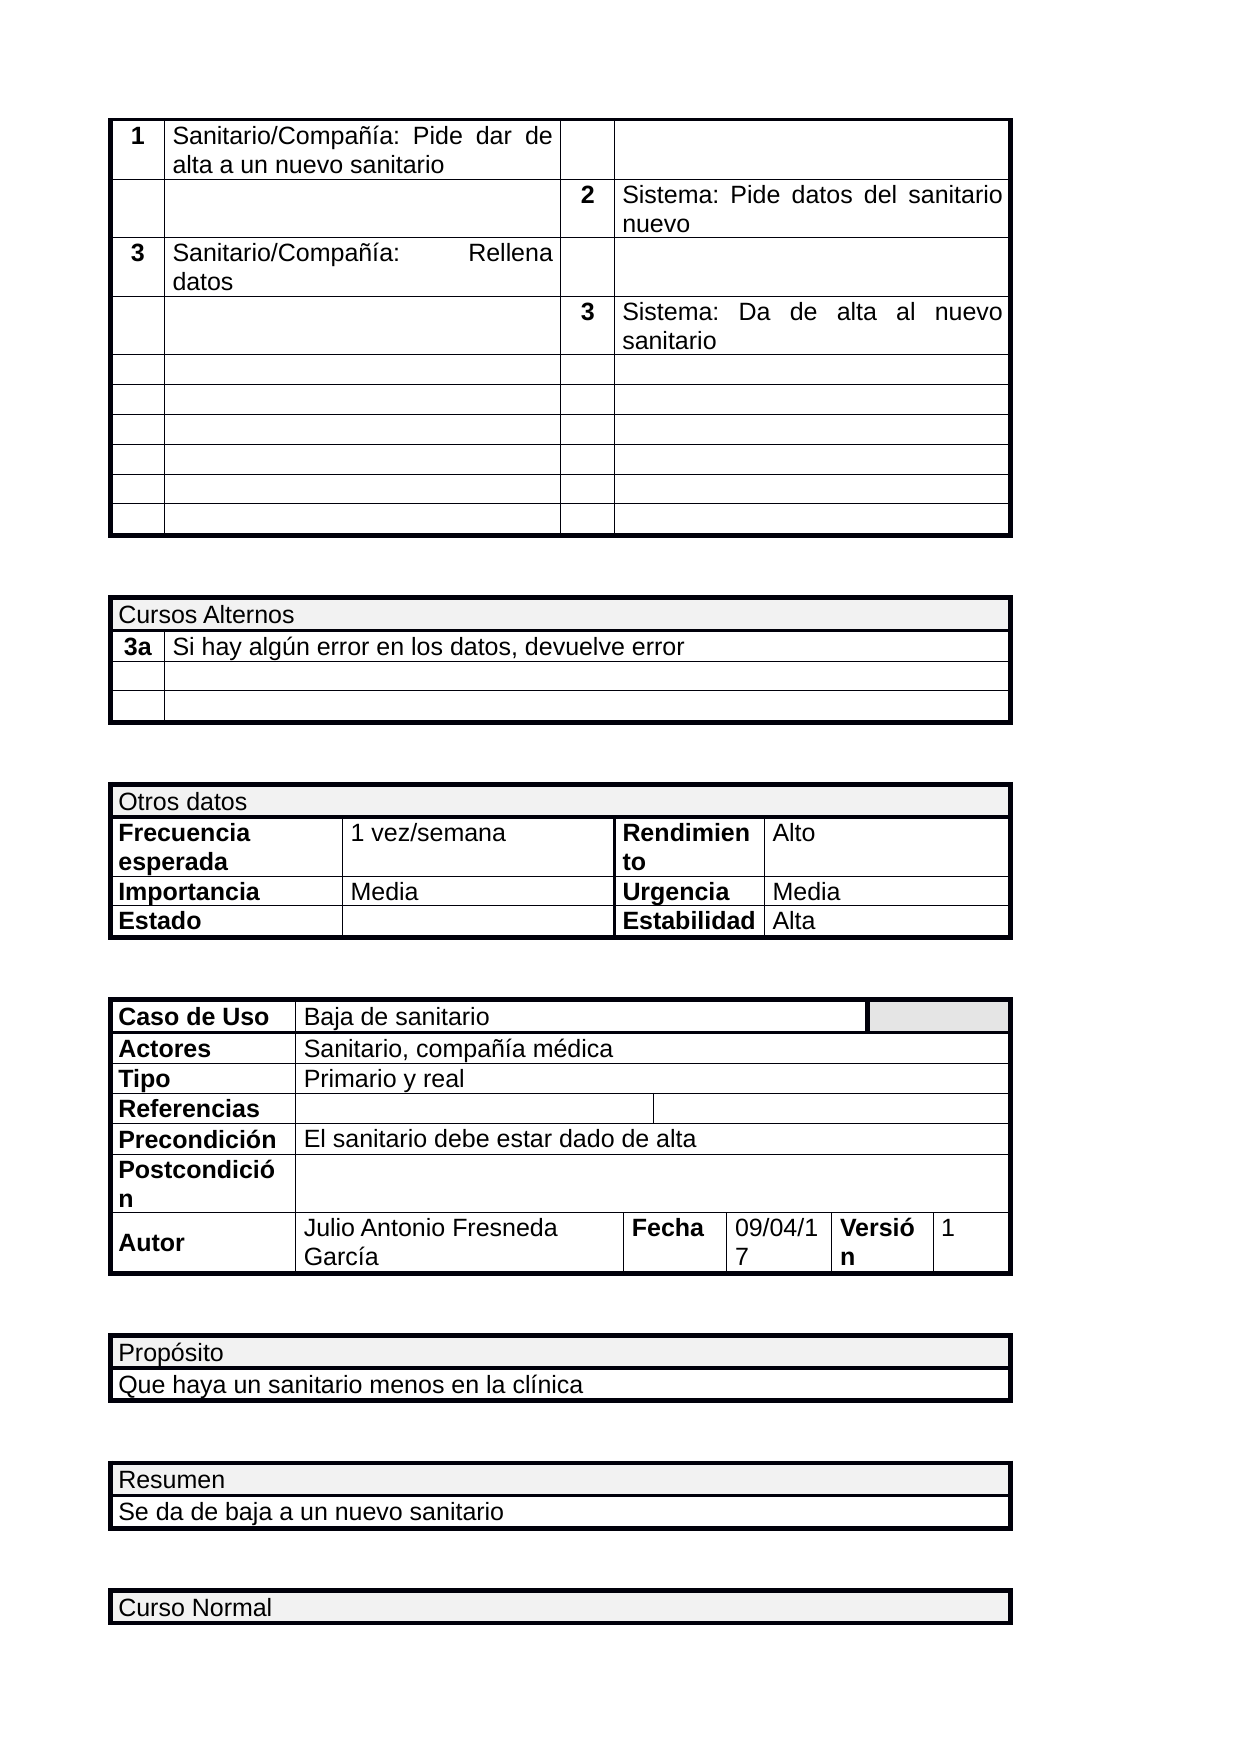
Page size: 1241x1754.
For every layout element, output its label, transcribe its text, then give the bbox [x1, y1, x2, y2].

table_cell Media [765, 877, 1008, 905]
table_cell [113, 297, 164, 354]
table_cell Alta [765, 906, 1008, 935]
table_cell [165, 662, 1008, 690]
table_cell [165, 504, 560, 533]
table_cell [113, 662, 164, 690]
table_cell [165, 691, 1008, 720]
table_cell [165, 415, 560, 444]
table_cell Frecuencia esperada [113, 819, 342, 876]
table_cell [561, 385, 614, 414]
table_cell [615, 445, 1008, 473]
table_cell [113, 415, 164, 444]
table_cell [615, 475, 1008, 503]
table_cell Media [343, 877, 613, 905]
table_cell [165, 475, 560, 503]
table_cell Precondición [113, 1124, 295, 1154]
table_cell 3a [113, 632, 164, 661]
table_cell Actores [113, 1034, 295, 1062]
table_cell 09/04/17 [727, 1213, 831, 1271]
table_cell Importancia [113, 877, 342, 905]
table_cell Julio Antonio Fresneda García [296, 1213, 623, 1271]
table_cell Versión [832, 1213, 933, 1271]
table_header Resumen [113, 1465, 1008, 1494]
table_header [870, 1002, 1008, 1031]
table_cell [561, 415, 614, 444]
table_cell Estabilidad [616, 906, 764, 935]
table_cell Si hay algún error en los datos, devuelve error [165, 632, 1008, 661]
table_cell 3 [113, 238, 164, 296]
table_cell [561, 238, 614, 296]
table_cell 1 [113, 121, 164, 179]
table_cell Primario y real [296, 1064, 1008, 1093]
table_cell Autor [113, 1213, 295, 1271]
table_cell Referencias [113, 1094, 295, 1123]
table_cell [561, 355, 614, 384]
table_cell Que haya un sanitario menos en la clínica [113, 1370, 1008, 1398]
table_cell 1 vez/semana [343, 819, 613, 876]
table_cell [561, 475, 614, 503]
table_cell Sanitario, compañía médica [296, 1034, 1008, 1062]
table_cell Fecha [624, 1213, 726, 1271]
table_header Caso de Uso [113, 1002, 295, 1031]
table_cell [615, 238, 1008, 296]
table_cell Tipo [113, 1064, 295, 1093]
table_cell [615, 121, 1008, 179]
table_header Propósito [113, 1338, 1008, 1366]
table_cell [113, 180, 164, 237]
table_cell Sanitario/Compañía: Pide dar de alta a un nuevo sanitario [165, 121, 560, 179]
table_cell 3 [561, 297, 614, 354]
table_cell Sistema: Pide datos del sanitario nuevo [615, 180, 1008, 237]
table_header Baja de sanitario [296, 1002, 865, 1031]
table_header Cursos Alternos [113, 600, 1008, 629]
table_cell 1 [934, 1213, 1008, 1271]
table_cell [296, 1155, 1008, 1212]
table_cell Se da de baja a un nuevo sanitario [113, 1497, 1008, 1526]
table_cell [615, 355, 1008, 384]
table_cell [113, 691, 164, 720]
table_cell [561, 121, 614, 179]
table_cell [165, 297, 560, 354]
table_cell [113, 504, 164, 533]
table_cell [165, 180, 560, 237]
table_cell Alto [765, 819, 1008, 876]
table_cell [561, 445, 614, 473]
table_cell El sanitario debe estar dado de alta [296, 1124, 1008, 1154]
table_cell Estado [113, 906, 342, 935]
table_cell [113, 355, 164, 384]
table_cell [615, 415, 1008, 444]
table_cell [615, 504, 1008, 533]
table_cell [113, 445, 164, 473]
table_cell [343, 906, 613, 935]
table_cell Sistema: Da de alta al nuevo sanitario [615, 297, 1008, 354]
table_cell Urgencia [616, 877, 764, 905]
table_cell [615, 385, 1008, 414]
table_cell [165, 385, 560, 414]
table_cell Rendimiento [616, 819, 764, 876]
table_cell [654, 1094, 1008, 1123]
table_cell [165, 445, 560, 473]
table_cell [561, 504, 614, 533]
table_cell [296, 1094, 653, 1123]
table_cell 2 [561, 180, 614, 237]
table_cell [113, 385, 164, 414]
table_cell [165, 355, 560, 384]
table_cell Sanitario/Compañía: Rellena datos [165, 238, 560, 296]
table_header Otros datos [113, 787, 1008, 815]
table_cell Postcondición [113, 1155, 295, 1212]
table_header Curso Normal [113, 1593, 1008, 1621]
table_cell [113, 475, 164, 503]
